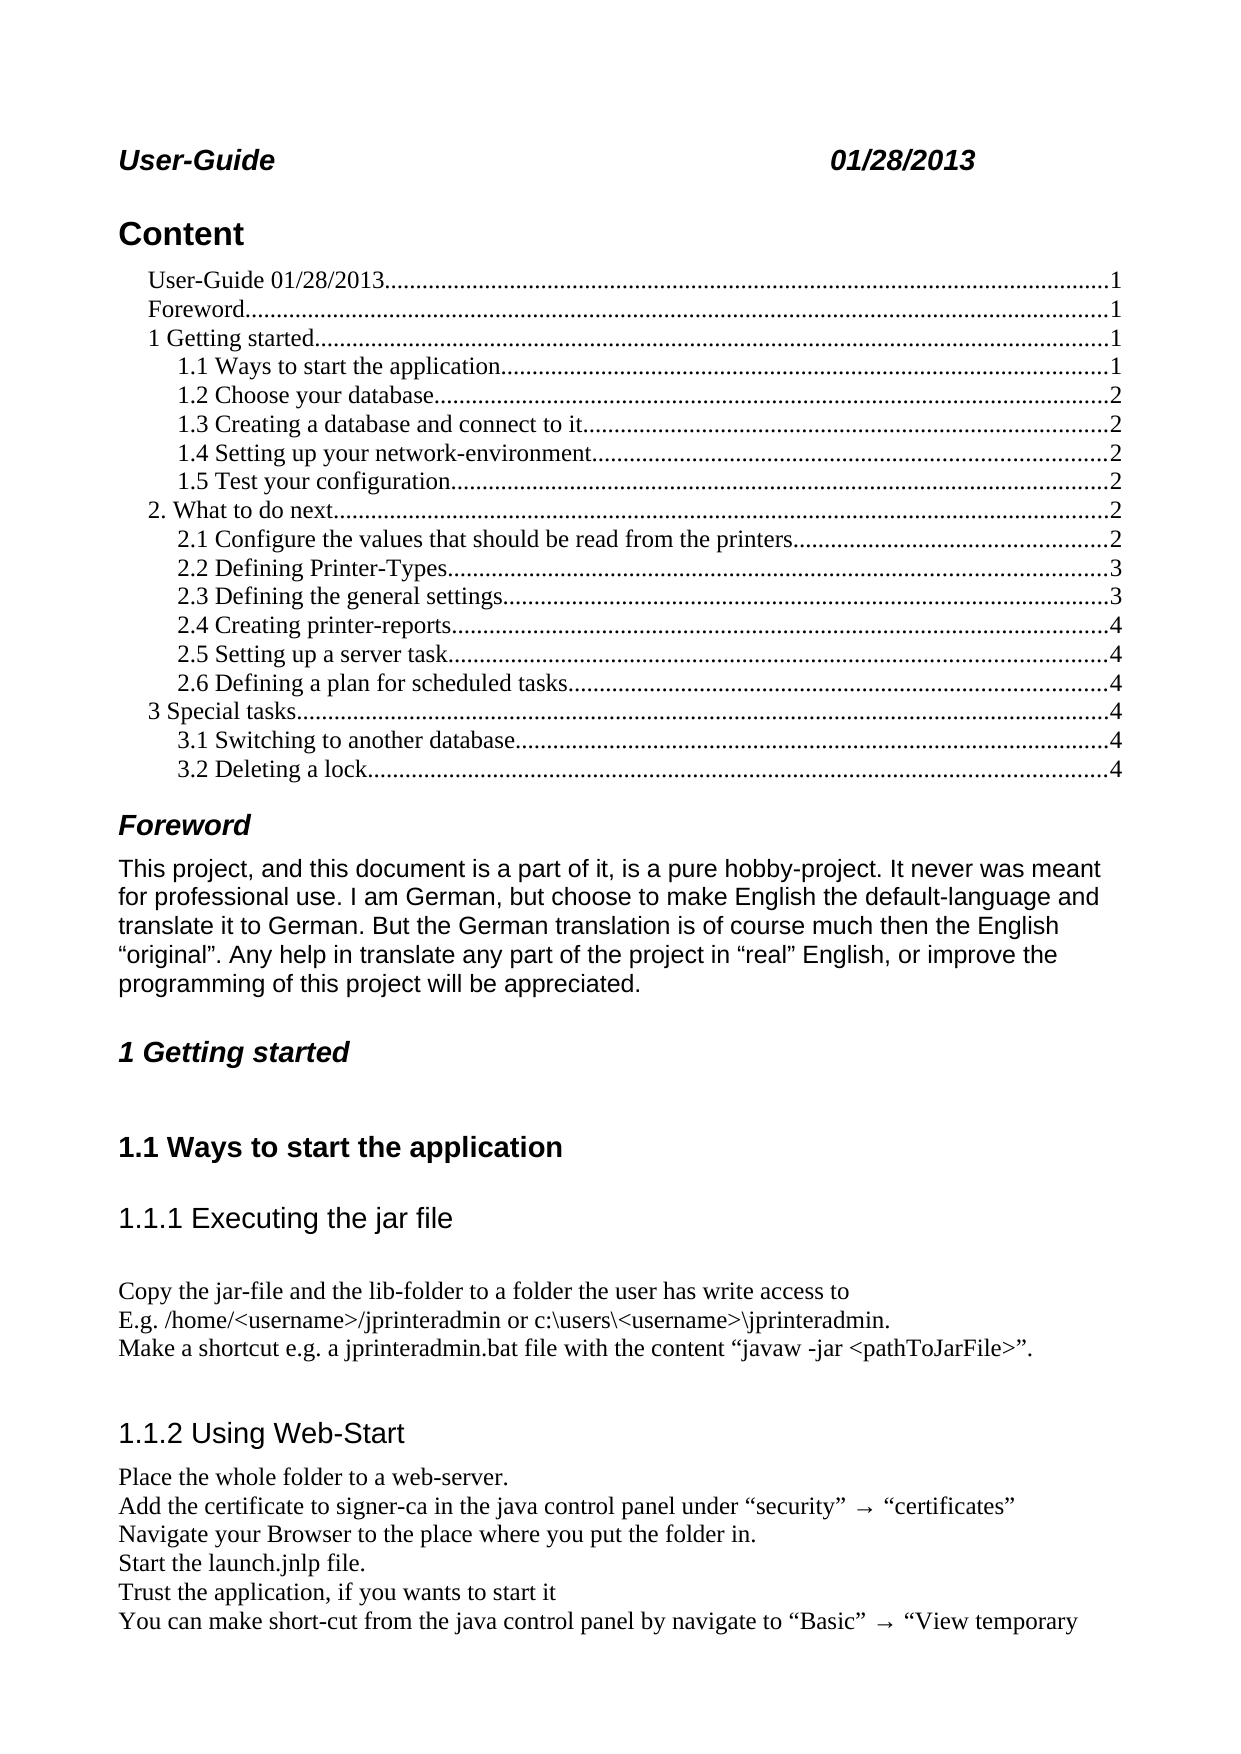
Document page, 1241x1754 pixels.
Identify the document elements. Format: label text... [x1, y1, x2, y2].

text Copy the jar-file and the lib-folder to a folder the user has write access to [118, 1276, 1122, 1305]
text 2.3 Defining the general settings 3 [177, 581, 1122, 610]
subtitle Content [118, 214, 1122, 253]
text 1 Getting started 1 [148, 323, 1122, 351]
text You can make short-cut from the java control panel by navigate to “Basic” → “View temporary [118, 1606, 1122, 1634]
text This project, and this document is a part of it, is a pure hobby-project. It never was meant for professional use. I am German, but choose to make English the default-language and translate it to German. But the German translation is of course much then the English “original”. Any help in translate any part of the project in “real” English, or improve the programming of this project will be appreciated. [118, 854, 1122, 997]
text Foreword 1 [148, 294, 1122, 323]
text 1.3 Creating a database and connect to it 2 [177, 409, 1122, 438]
text 1.2 Choose your database 2 [177, 380, 1122, 409]
text Start the launch.jnlp file. [118, 1548, 1122, 1577]
text 2. What to do next 2 [148, 495, 1122, 524]
subtitle 1.1.2 Using Web-Start [118, 1416, 1122, 1449]
text Navigate your Browser to the place where you put the folder in. [118, 1519, 1122, 1548]
text 2.6 Defining a plan for scheduled tasks 4 [177, 668, 1122, 696]
text 3 Special tasks 4 [148, 696, 1122, 725]
subtitle 1 Getting started [118, 1035, 1122, 1068]
text 1.5 Test your configuration 2 [177, 466, 1122, 495]
text User-Guide 01/28/2013 1 [148, 265, 1122, 294]
text 1.1 Ways to start the application 1 [177, 351, 1122, 380]
text Make a shortcut e.g. a jprinteradmin.bat file with the content “javaw -jar <pathToJarFile>”. [118, 1333, 1122, 1362]
text 2.5 Setting up a server task 4 [177, 639, 1122, 668]
subtitle Foreword [118, 808, 1122, 841]
subtitle 1.1.1 Executing the jar file [118, 1201, 1122, 1235]
text Add the certificate to signer-ca in the java control panel under “security” → “certificates” [118, 1491, 1122, 1519]
text 3.2 Deleting a lock 4 [177, 754, 1122, 783]
text 1.4 Setting up your network-environment 2 [177, 438, 1122, 466]
text Place the whole folder to a web-server. [118, 1462, 1122, 1491]
text Trust the application, if you wants to start it [118, 1577, 1122, 1606]
subtitle 1.1 Ways to start the application [118, 1130, 1122, 1164]
text 2.1 Configure the values that should be read from the printers 2 [177, 524, 1122, 553]
text 2.4 Creating printer-reports 4 [177, 610, 1122, 639]
text 2.2 Defining Printer-Types 3 [177, 553, 1122, 581]
subtitle User-Guide 01/28/2013 [118, 143, 1122, 177]
text E.g. /home/<username>/jprinteradmin or c:\users\<username>\jprinteradmin. [118, 1305, 1122, 1333]
text 3.1 Switching to another database 4 [177, 725, 1122, 754]
